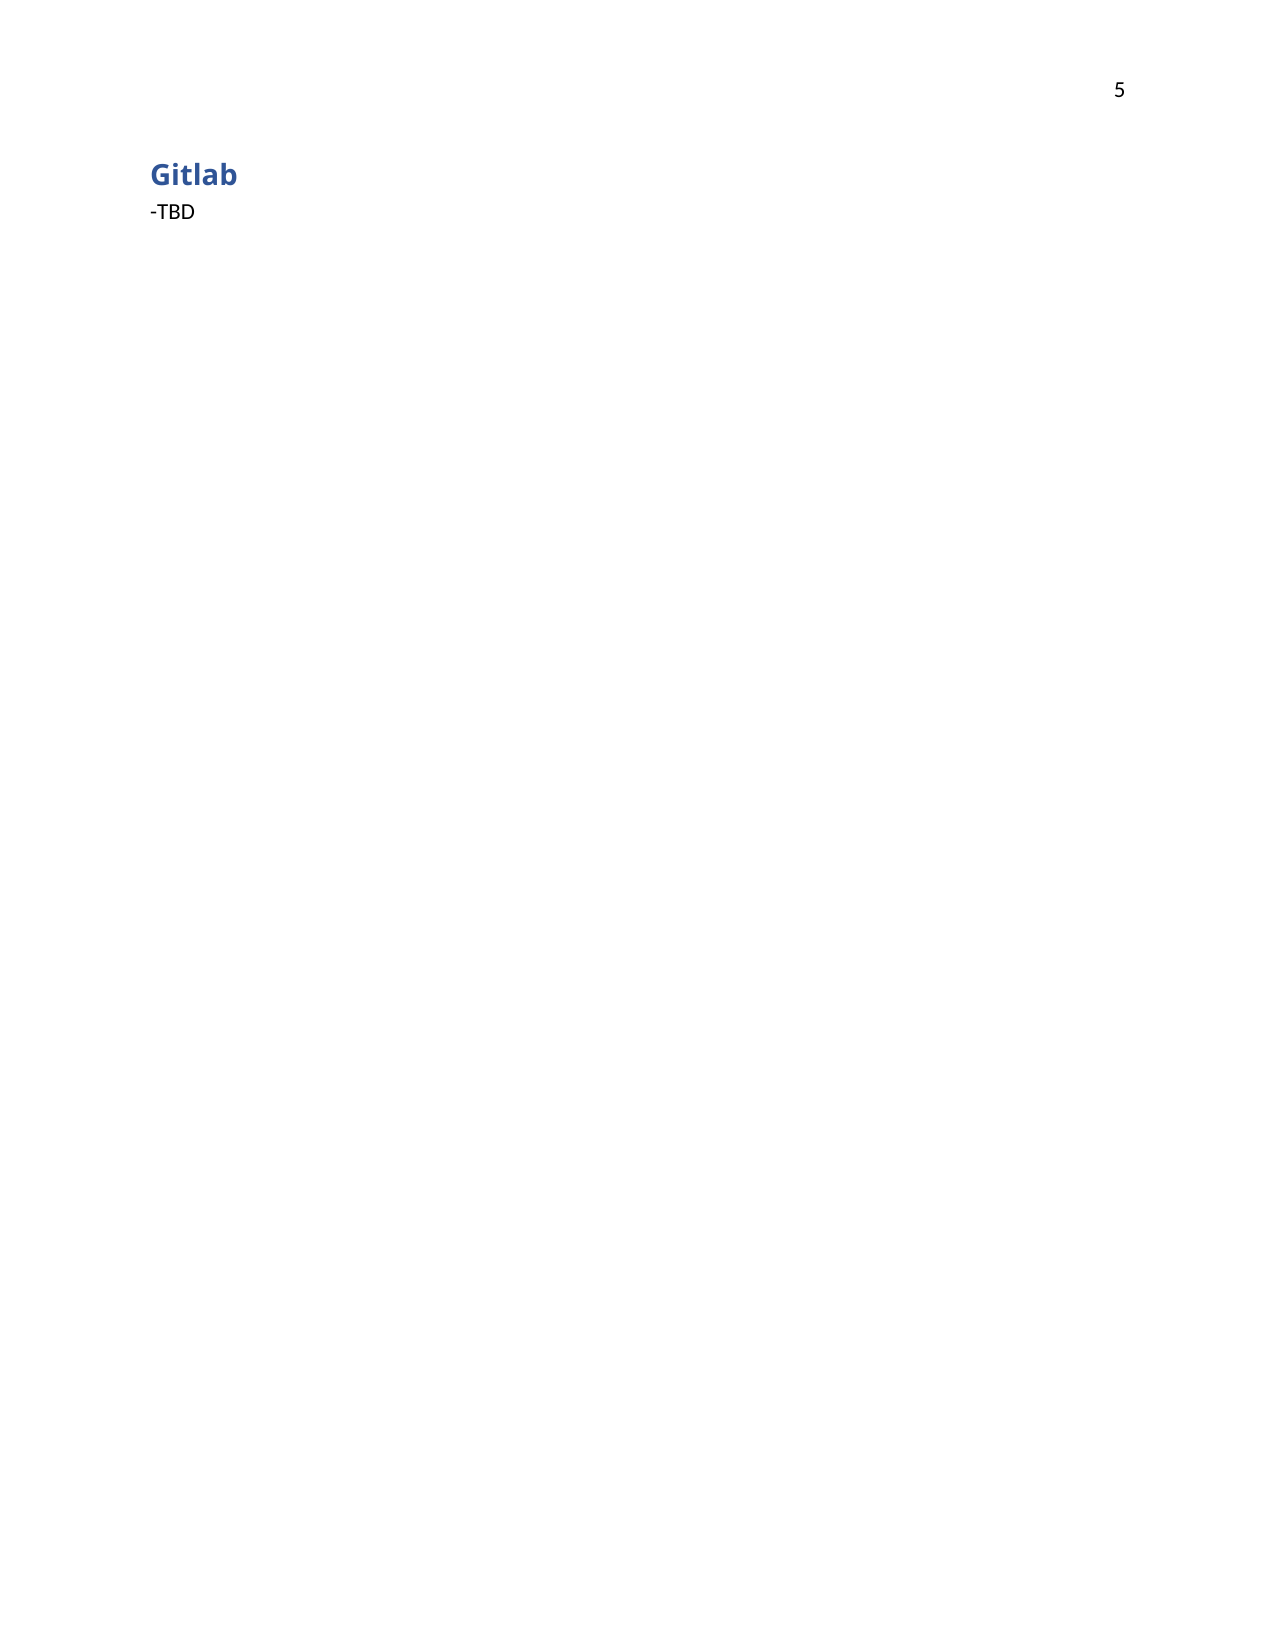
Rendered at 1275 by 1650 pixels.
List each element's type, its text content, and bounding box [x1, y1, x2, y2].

subtitle Gitlab [150, 154, 1125, 194]
text -TBD [150, 197, 1125, 225]
